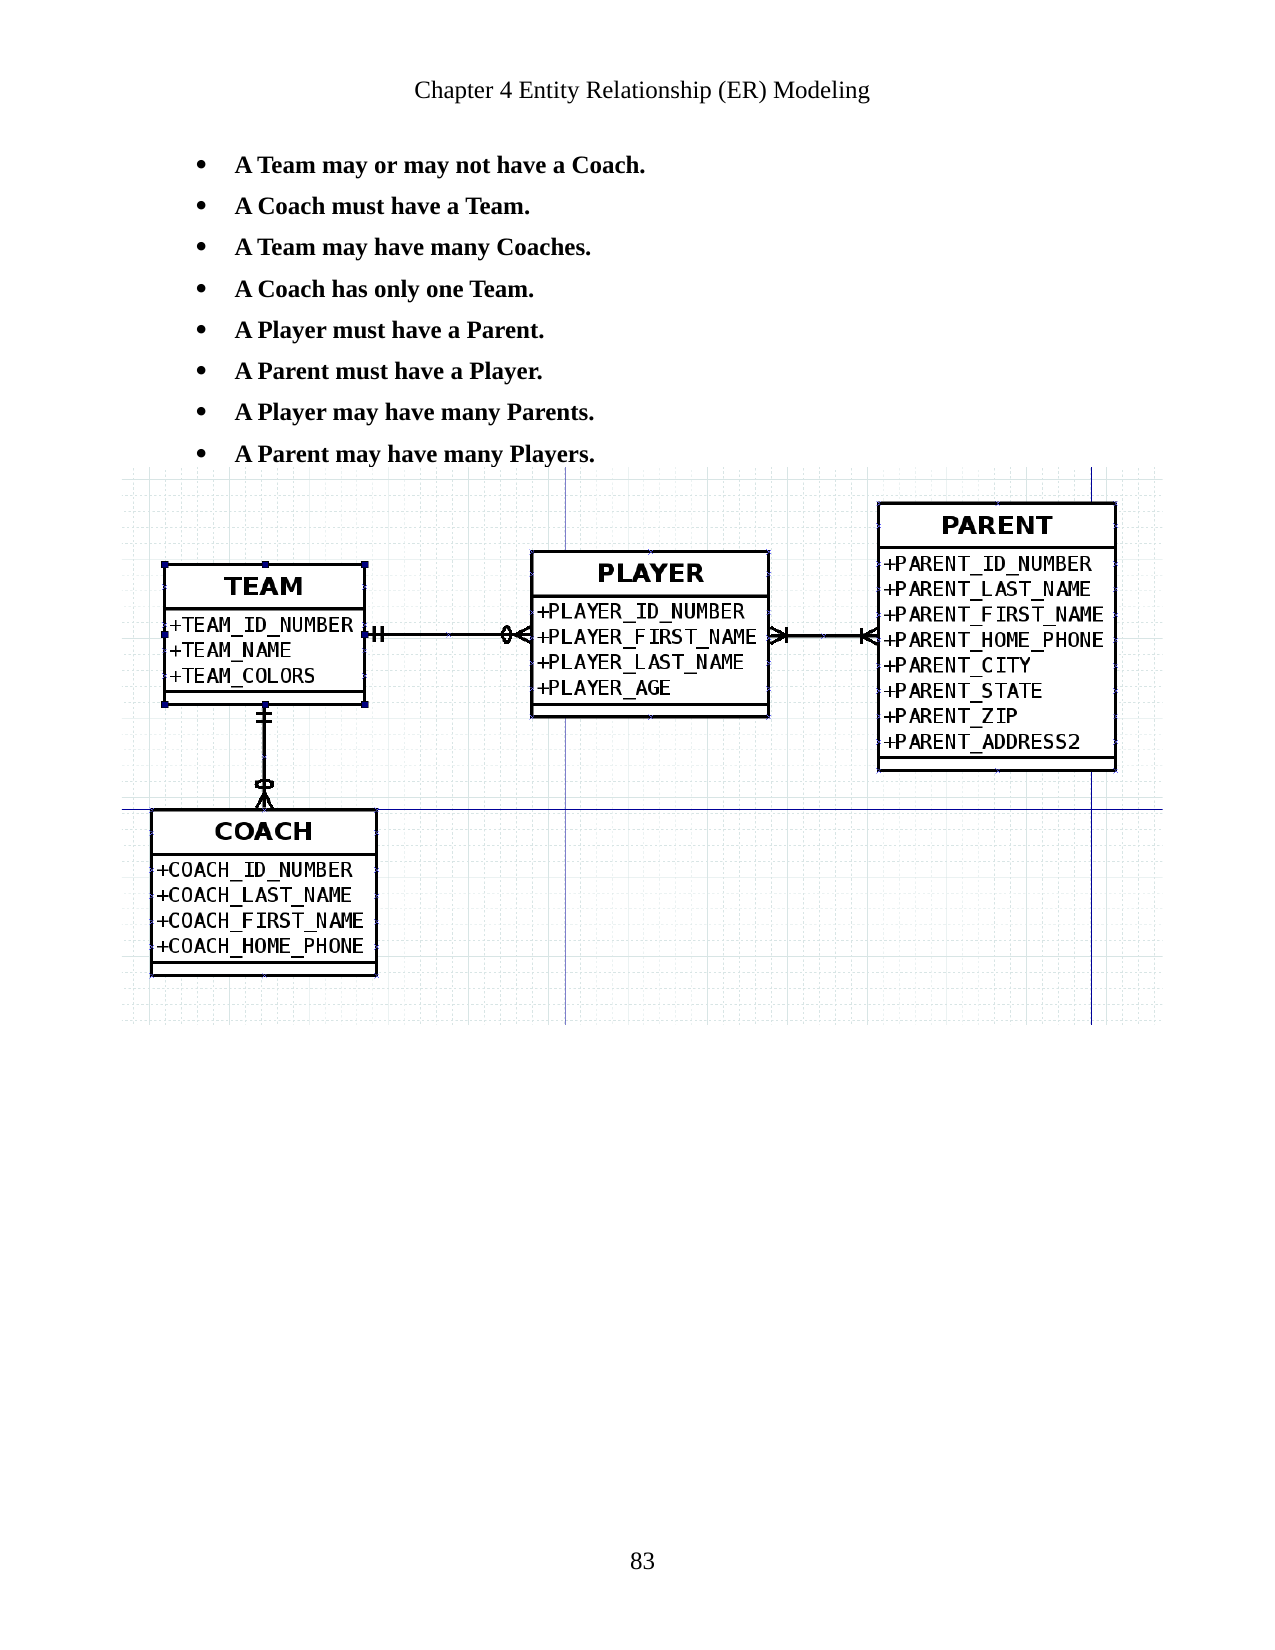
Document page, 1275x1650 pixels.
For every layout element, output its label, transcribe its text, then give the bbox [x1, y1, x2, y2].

list A Coach has only one Team. [197, 274, 1162, 302]
list A Parent may have many Players. [197, 439, 1162, 467]
list A Coach must have a Team. [197, 191, 1162, 220]
list A Parent must have a Player. [197, 356, 1162, 385]
picture [121, 467, 1163, 1025]
list A Team may have many Coaches. [197, 232, 1162, 261]
list A Team may or may not have a Coach. [197, 150, 1162, 179]
list A Player must have a Parent. [197, 315, 1162, 344]
list A Player may have many Parents. [197, 397, 1162, 426]
